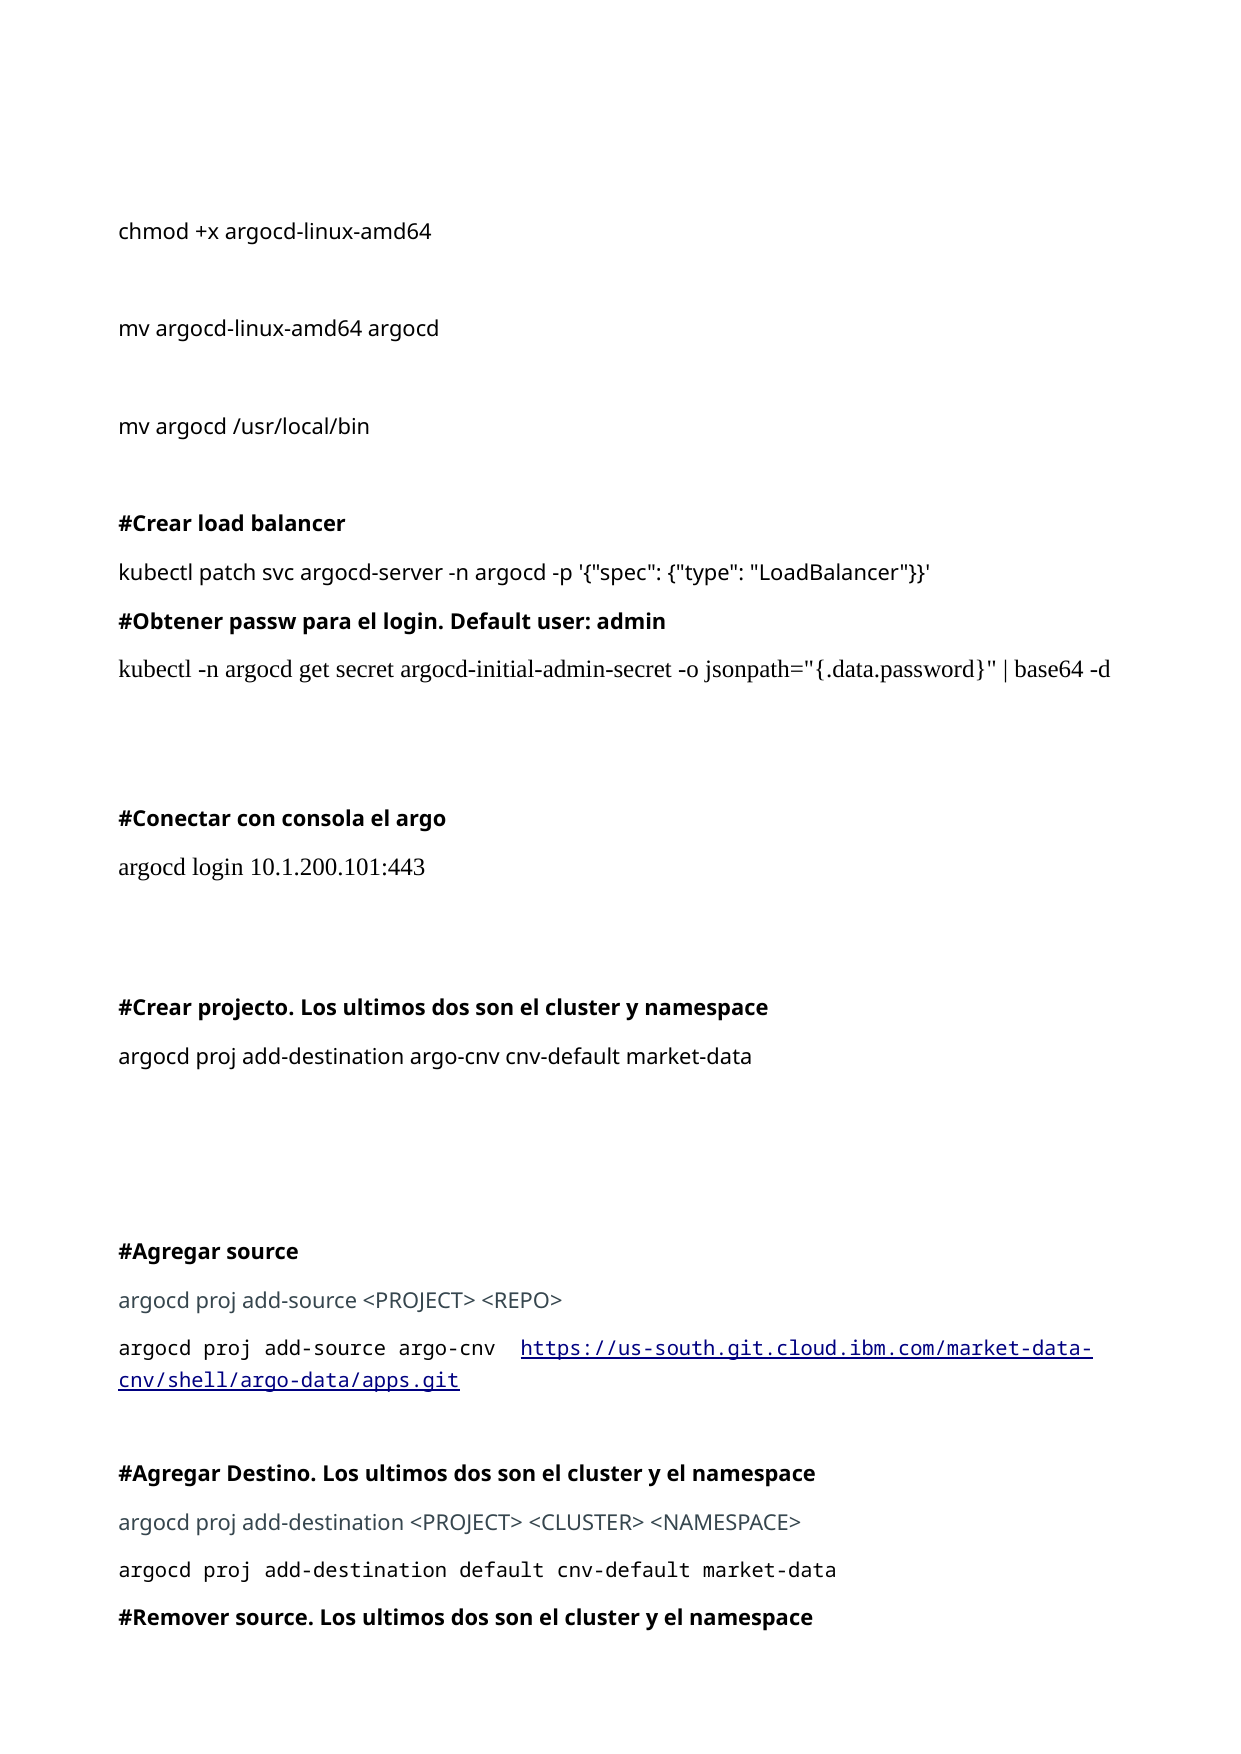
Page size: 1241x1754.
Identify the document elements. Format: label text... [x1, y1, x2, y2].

text mv argocd /usr/local/bin [118, 411, 1122, 440]
text kubectl -n argocd get secret argocd-initial-admin-secret -o jsonpath="{.data.password}" | base64 -d [118, 654, 1122, 683]
text argocd proj add-destination default cnv-default market-data [118, 1556, 1122, 1583]
text #Agregar source [118, 1236, 1122, 1266]
text #Crear load balancer [118, 508, 1122, 538]
text mv argocd-linux-amd64 argocd [118, 313, 1122, 343]
text argocd proj add-source argo-cnv https://us-south.git.cloud.ibm.com/market-data-cnv/shell/argo-data/apps.git [118, 1334, 1122, 1393]
text #Remover source. Los ultimos dos son el cluster y el namespace [118, 1602, 1122, 1632]
text #Agregar Destino. Los ultimos dos son el cluster y el namespace [118, 1458, 1122, 1488]
text #Conectar con consola el argo [118, 803, 1122, 833]
text chmod +x argocd-linux-amd64 [118, 216, 1122, 245]
text kubectl patch svc argocd-server -n argocd -p '{"spec": {"type": "LoadBalancer"}}' [118, 557, 1122, 587]
text argocd proj add-destination <PROJECT> <CLUSTER> <NAMESPACE> [118, 1507, 1122, 1537]
text #Crear projecto. Los ultimos dos son el cluster y namespace [118, 992, 1122, 1022]
text argocd proj add-destination argo-cnv cnv-default market-data [118, 1041, 1122, 1071]
text argocd login 10.1.200.101:443 [118, 852, 1122, 881]
text #Obtener passw para el login. Default user: admin [118, 606, 1122, 635]
text argocd proj add-source <PROJECT> <REPO> [118, 1285, 1122, 1315]
